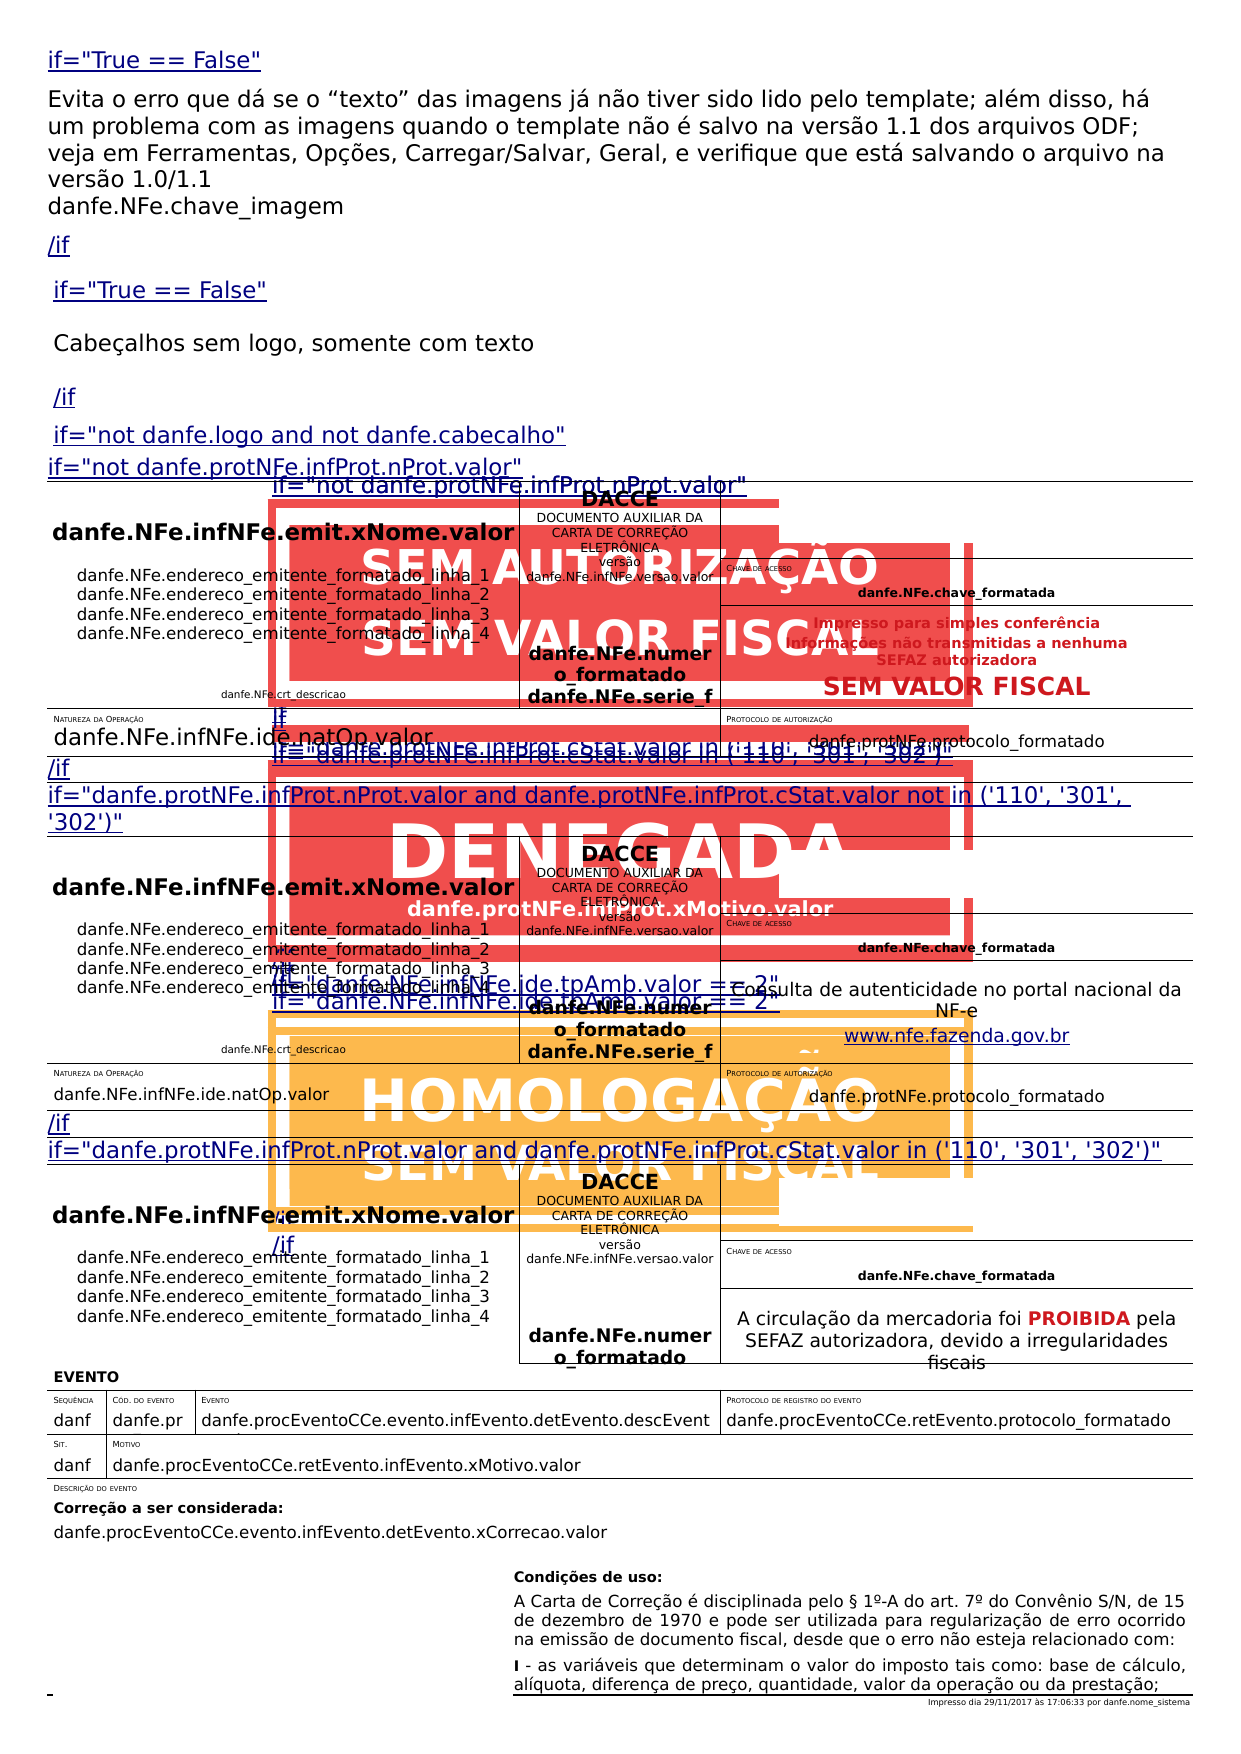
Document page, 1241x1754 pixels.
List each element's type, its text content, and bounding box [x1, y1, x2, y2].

table_cell DENEGADA danfe.protNFe.infProt.xMotivo.valor [721, 914, 964, 953]
table_cell if="danfe.protNFe.infProt.cStat.valor in ('110', '301', '302')" [730, 757, 938, 765]
table_cell SEM AUTORIZAÇÃO SEM VALOR FISCAL [520, 681, 720, 699]
table_cell /if [272, 962, 285, 967]
table_cell Protocolo de registro do evento danfe.procEventoCCe.retEvento.protocolo_formatado [721, 1391, 1193, 1434]
table_cell HOMOLOGAÇÃO SEM VALOR FISCAL [520, 1206, 720, 1224]
table_cell DENEGADA danfe.protNFe.infProt.xMotivo.valor [276, 777, 964, 782]
table_header if="not danfe.protNFe.infProt.nProt.valor" [272, 473, 968, 481]
table_cell [272, 1015, 519, 1027]
table_cell /if [274, 962, 519, 988]
table_cell /if [721, 1232, 968, 1240]
table_cell Motivo danfe.procEventoCCe.retEvento.infEvento.xMotivo.valor [107, 1435, 1193, 1478]
table_cell /if [272, 1232, 519, 1259]
table_header EVENTO [47, 1363, 1193, 1389]
table_cell SEM AUTORIZAÇÃO SEM VALOR FISCAL [276, 508, 519, 699]
table_cell if [721, 709, 968, 734]
table_cell DENEGADA danfe.protNFe.infProt.xMotivo.valor [276, 783, 964, 805]
table_cell /if [520, 962, 720, 988]
table_cell HOMOLOGAÇÃO SEM VALOR FISCAL [276, 1064, 289, 1110]
table_cell Cód. do evento danfe.procEventoCCe.evento.infEvento.tpEvento.valor [107, 1391, 195, 1434]
table_cell /if [520, 1232, 720, 1259]
table_cell if="danfe.NFe.infNFe.ide.tpAmb.valor == 2" [272, 988, 519, 1011]
table_header if="not danfe.protNFe.infProt.nProt.valor" [437, 482, 519, 495]
table_cell HOMOLOGAÇÃO SEM VALOR FISCAL [276, 1035, 519, 1063]
table_cell HOMOLOGAÇÃO SEM VALOR FISCAL [520, 1035, 720, 1053]
table_cell Sit. danfe.procEventoCCe.retEvento.infEvento.cStat.valor [47, 1435, 106, 1478]
table_cell if [272, 709, 720, 734]
table_cell DENEGADA danfe.protNFe.infProt.xMotivo.valor [276, 837, 519, 953]
table_cell if="danfe.NFe.infNFe.ide.tpAmb.valor == 2" [520, 988, 720, 1011]
table_cell HOMOLOGAÇÃO SEM VALOR FISCAL [951, 1064, 964, 1110]
table_header if="not danfe.protNFe.infProt.nProt.valor" [272, 482, 435, 495]
table_cell if [339, 730, 349, 734]
table_cell Evento danfe.procEventoCCe.evento.infEvento.detEvento.descEvento.valor [196, 1391, 720, 1434]
table_header if="not danfe.protNFe.infProt.nProt.valor" [650, 482, 720, 495]
table_cell /if [721, 1241, 968, 1259]
table_cell HOMOLOGAÇÃO SEM VALOR FISCAL [721, 1206, 779, 1224]
table_cell HOMOLOGAÇÃO SEM VALOR FISCAL [721, 1035, 964, 1063]
table_cell Descrição do evento Correção a ser considerada: danfe.procEventoCCe.evento.infEvento.detEvento.xCorrecao.valor Condições de uso: A Carta de Correção é disciplinada pelo § 1º-A do art. 7º do Convênio S/N, de 15 de dezembro de 1970 e pode ser utilizada para regularização de erro ocorrido na emissão de documento fiscal, desde que o erro não esteja relacionado com: I - as variáveis que determinam o valor do imposto tais como: base de cálculo, alíquota, diferença de preço, quantidade, valor da operação ou da prestação; [47, 1479, 1193, 1694]
table_cell if="danfe.protNFe.infProt.cStat.valor in ('110', '301', '302')" [272, 742, 720, 756]
table_cell if="danfe.protNFe.infProt.cStat.valor in ('110', '301', '302')" [392, 757, 730, 765]
table_cell SEM AUTORIZAÇÃO SEM VALOR FISCAL [721, 508, 779, 525]
table_header if="not danfe.protNFe.infProt.nProt.valor" [721, 482, 968, 499]
table_cell [520, 1015, 720, 1027]
table_cell if="danfe.protNFe.infProt.cStat.valor in ('110', '301', '302')" [272, 757, 968, 769]
table_cell if="danfe.NFe.infNFe.ide.tpAmb.valor == 2" [721, 988, 968, 1015]
table_cell SEM AUTORIZAÇÃO SEM VALOR FISCAL [721, 606, 964, 699]
table_cell /if [721, 962, 968, 988]
table_cell HOMOLOGAÇÃO SEM VALOR FISCAL [276, 1165, 519, 1224]
table_cell DENEGADA danfe.protNFe.infProt.xMotivo.valor [520, 936, 720, 953]
table_cell if="danfe.protNFe.infProt.cStat.valor in ('110', '301', '302')" [721, 742, 822, 756]
table_cell SEM AUTORIZAÇÃO SEM VALOR FISCAL [520, 508, 720, 525]
table_cell Sequência danfe.procEventoCCe.evento.infEvento.nSeqEvento.valor [47, 1391, 106, 1434]
table_cell [721, 1015, 968, 1027]
